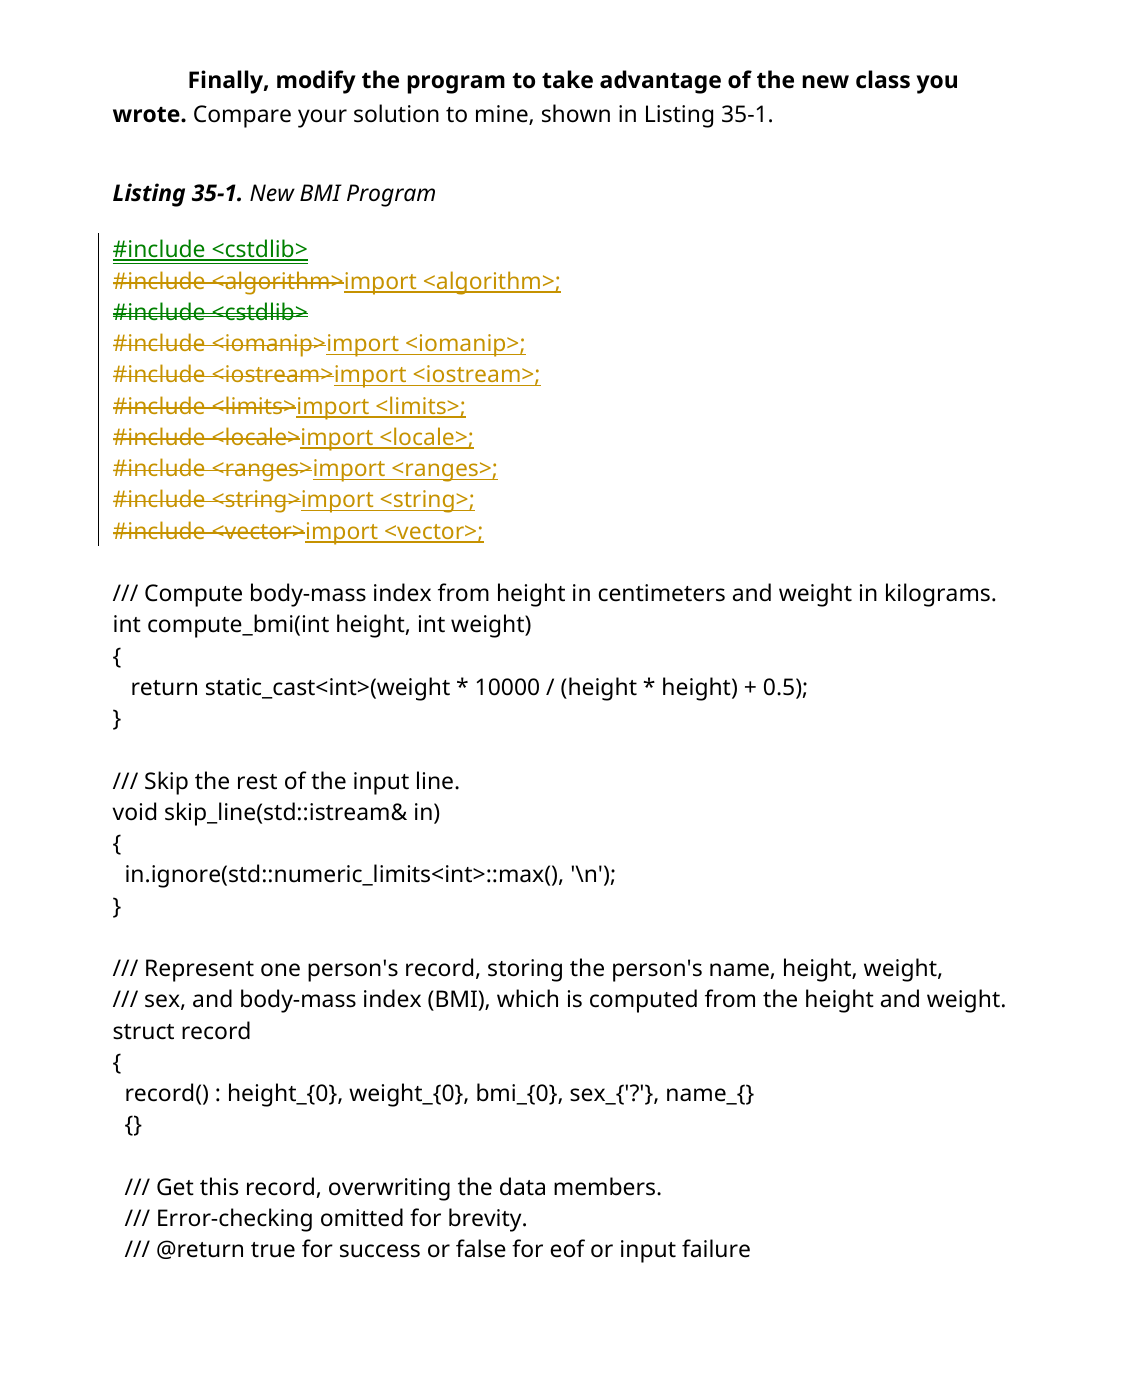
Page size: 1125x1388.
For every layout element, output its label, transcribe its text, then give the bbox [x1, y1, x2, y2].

text import <iostream>; [112, 358, 1012, 390]
text import <string>; [112, 483, 1012, 515]
text struct record [112, 1015, 1012, 1046]
text /// Skip the rest of the input line. [112, 765, 1012, 796]
text void skip_line(std::istream& in) [112, 796, 1012, 827]
text #include <cstdlib> [112, 233, 1012, 265]
text import <vector>; [112, 515, 1012, 546]
text import <ranges>; [112, 452, 1012, 483]
text Finally, modify the program to take advantage of the new class you wrote. Compare your solution to mine, shown in Listing 35-1. [112, 62, 1012, 129]
text } [112, 702, 1012, 733]
text in.ignore(std::numeric_limits<int>::max(), '\n'); [112, 858, 1012, 890]
text { [112, 827, 1012, 858]
text {} [112, 1108, 1012, 1140]
text import <iomanip>; [112, 296, 1012, 358]
text /// Compute body-mass index from height in centimeters and weight in kilograms. [112, 577, 1012, 608]
text /// Get this record, overwriting the data members. [112, 1171, 1012, 1202]
text /// Represent one person's record, storing the person's name, height, weight, [112, 952, 1012, 983]
text int compute_bmi(int height, int weight) [112, 608, 1012, 640]
text /// Error-checking omitted for brevity. [112, 1202, 1012, 1233]
text record() : height_{0}, weight_{0}, bmi_{0}, sex_{'?'}, name_{} [112, 1077, 1012, 1108]
text return static_cast<int>(weight * 10000 / (height * height) + 0.5); [112, 671, 1012, 702]
text { [112, 1046, 1012, 1077]
text } [112, 890, 1012, 921]
text /// sex, and body-mass index (BMI), which is computed from the height and weight. [112, 983, 1012, 1015]
text { [112, 640, 1012, 671]
text import <limits>; [112, 390, 1012, 421]
text Listing 35-1. New BMI Program [112, 177, 1012, 208]
text import <algorithm>; [112, 265, 1012, 296]
text import <locale>; [112, 421, 1012, 452]
text /// @return true for success or false for eof or input failure [112, 1233, 1012, 1265]
